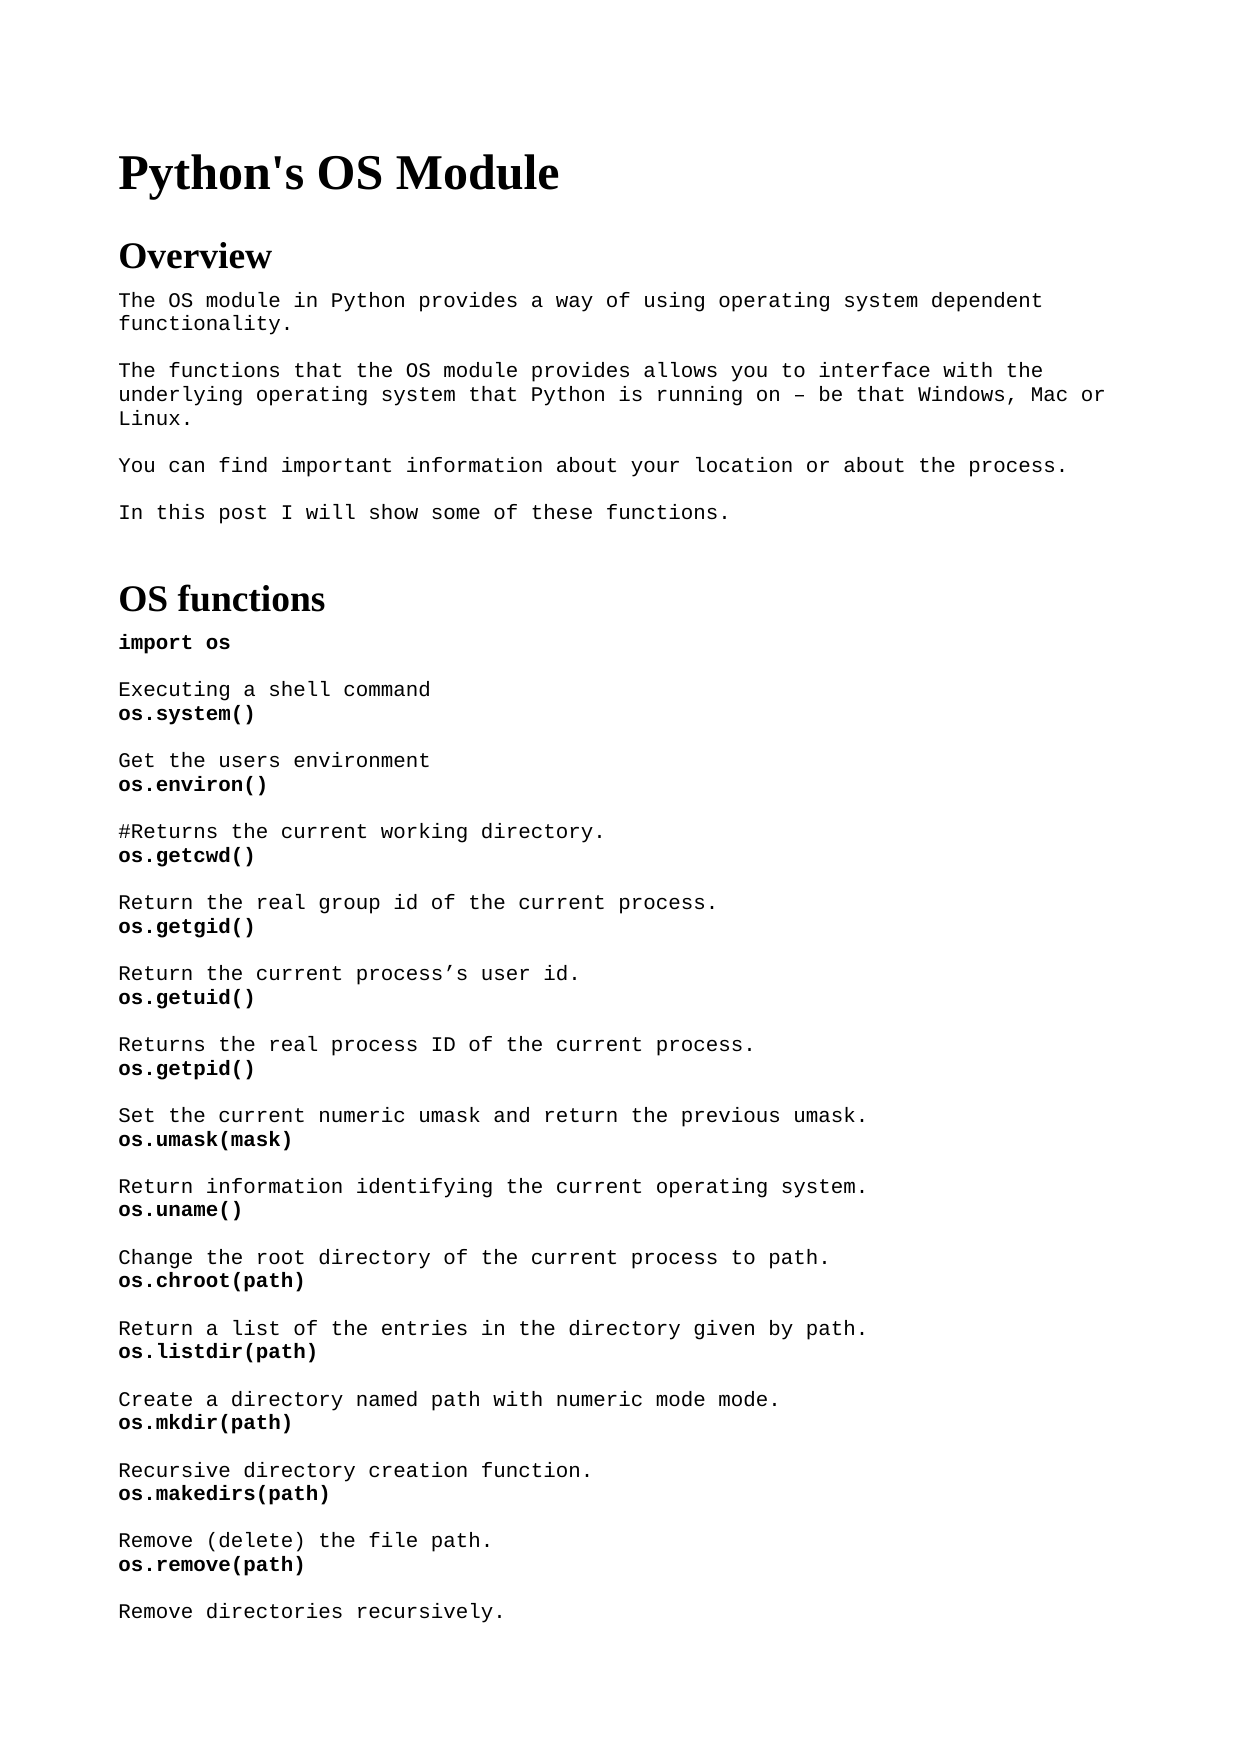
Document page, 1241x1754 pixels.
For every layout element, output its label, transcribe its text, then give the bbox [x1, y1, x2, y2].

text Returns the real process ID of the current process. [118, 1034, 1122, 1058]
text In this post I will show some of these functions. [118, 502, 1122, 526]
text The OS module in Python provides a way of using operating system dependent [118, 289, 1122, 313]
subtitle Python's OS Module [118, 143, 1122, 201]
text Return a list of the entries in the directory given by path. [118, 1318, 1122, 1341]
text Return the current process’s user id. [118, 963, 1122, 987]
text Recursive directory creation function. [118, 1459, 1122, 1483]
text os.getgid() [118, 916, 1122, 939]
text Return the real group id of the current process. [118, 892, 1122, 916]
text os.chroot(path) [118, 1270, 1122, 1294]
text os.remove(path) [118, 1554, 1122, 1578]
text Create a directory named path with numeric mode mode. [118, 1389, 1122, 1412]
text os.mkdir(path) [118, 1412, 1122, 1436]
text functionality. [118, 313, 1122, 337]
text os.environ() [118, 774, 1122, 797]
text underlying operating system that Python is running on – be that Windows, Mac or [118, 384, 1122, 408]
text os.getcwd() [118, 845, 1122, 868]
text Remove directories recursively. [118, 1601, 1122, 1625]
text Return information identifying the current operating system. [118, 1176, 1122, 1199]
text Change the root directory of the current process to path. [118, 1247, 1122, 1270]
text The functions that the OS module provides allows you to interface with the [118, 361, 1122, 384]
text os.getpid() [118, 1058, 1122, 1081]
text os.listdir(path) [118, 1341, 1122, 1365]
text Set the current numeric umask and return the previous umask. [118, 1105, 1122, 1128]
text Linux. [118, 408, 1122, 431]
text os.system() [118, 703, 1122, 727]
text Get the users environment [118, 750, 1122, 774]
text os.umask(mask) [118, 1128, 1122, 1152]
text Remove (delete) the file path. [118, 1531, 1122, 1554]
text os.makedirs(path) [118, 1483, 1122, 1507]
text Executing a shell command [118, 679, 1122, 703]
text os.getuid() [118, 987, 1122, 1010]
text import os [118, 632, 1122, 656]
text os.uname() [118, 1199, 1122, 1223]
text #Returns the current working directory. [118, 821, 1122, 845]
subtitle Overview [118, 234, 1122, 277]
text You can find important information about your location or about the process. [118, 455, 1122, 479]
subtitle OS functions [118, 576, 1122, 619]
